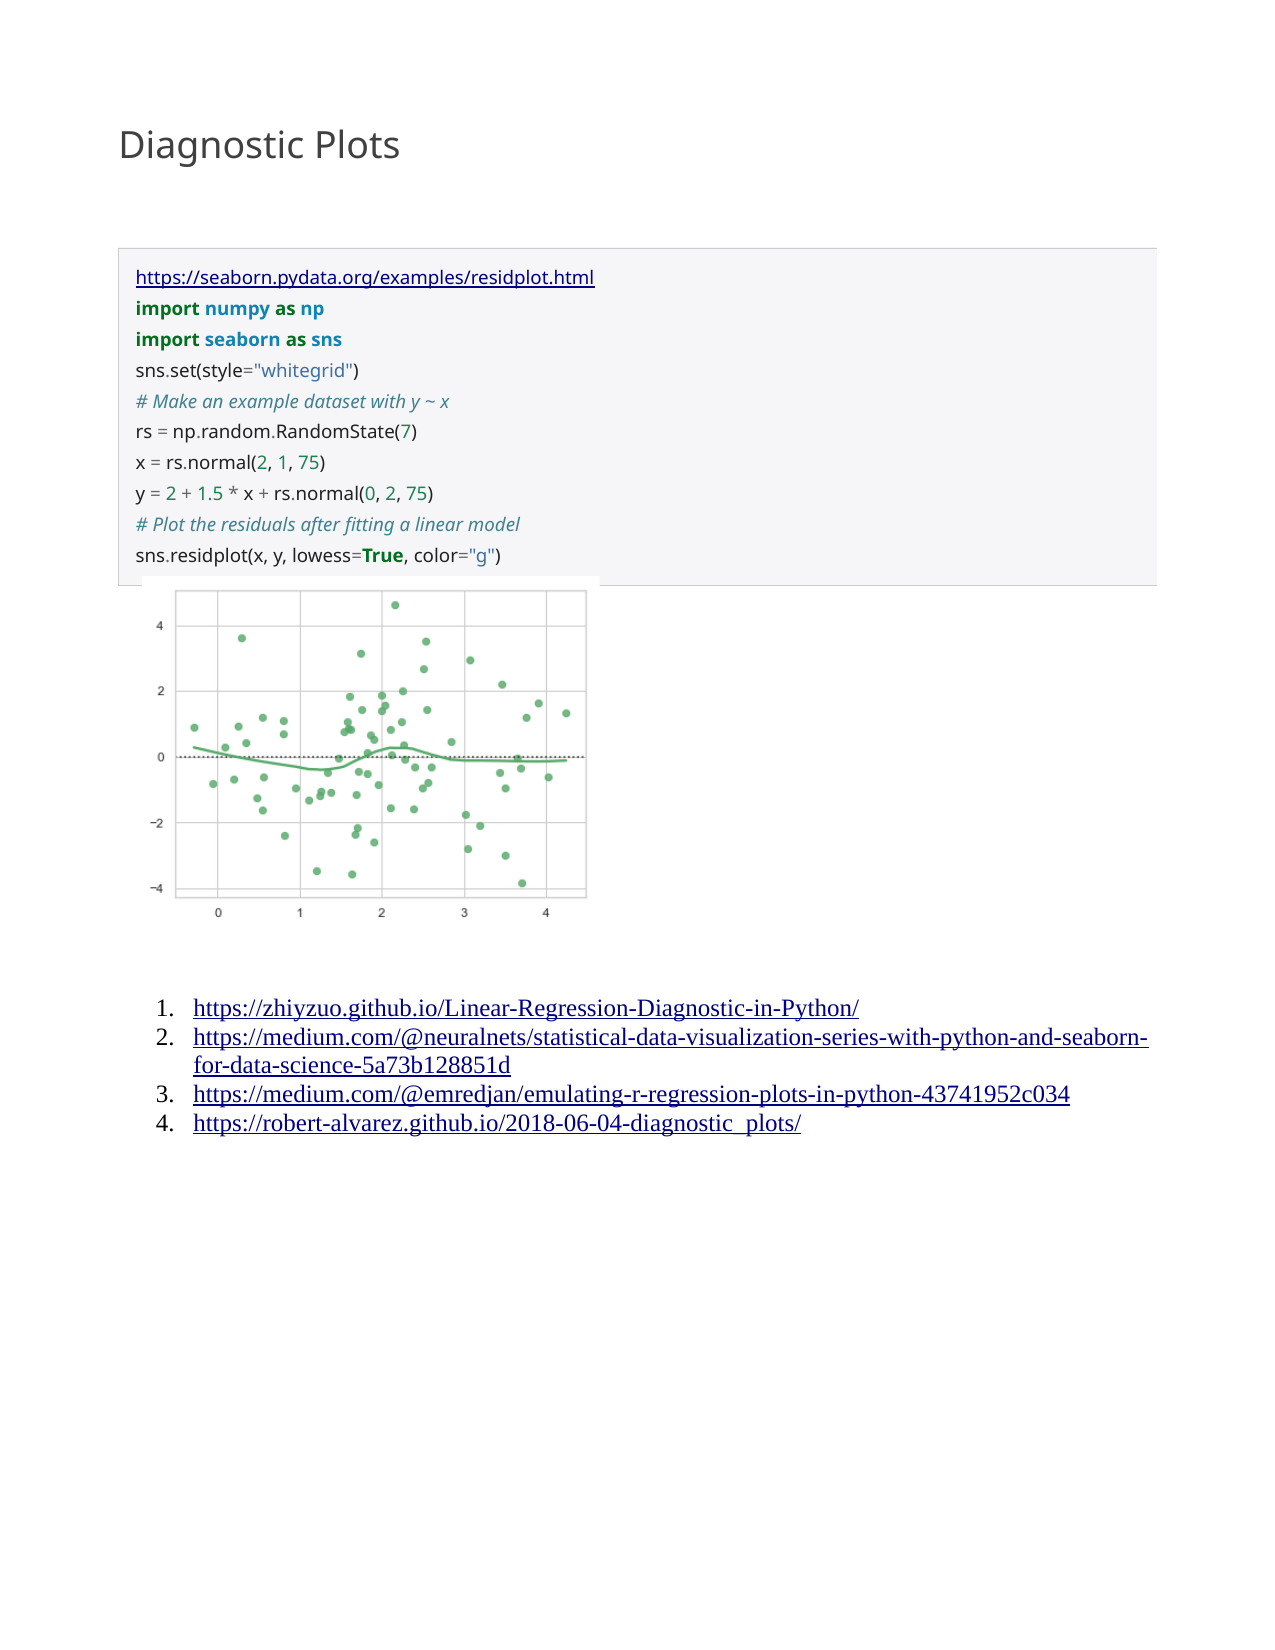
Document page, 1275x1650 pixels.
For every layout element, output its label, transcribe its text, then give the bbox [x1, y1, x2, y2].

list https://medium.com/@emredjan/emulating-r-regression-plots-in-python-43741952c034 [156, 1079, 1157, 1108]
text rs = np.random.RandomState(7) [119, 402, 1157, 432]
text x = rs.normal(2, 1, 75) [119, 432, 1157, 463]
list https://zhiyzuo.github.io/Linear-Regression-Diagnostic-in-Python/ [156, 993, 1157, 1022]
text # Make an example dataset with y ~ x [119, 371, 1157, 402]
subtitle Diagnostic Plots [118, 118, 1157, 169]
text sns.set(style="whitegrid") [119, 340, 1157, 371]
text import numpy as np [371, 278, 429, 286]
text # Plot the residuals after fitting a linear model [119, 494, 1157, 525]
text import numpy as np [430, 278, 516, 286]
list https://medium.com/@neuralnets/statistical-data-visualization-series-with-python-and-seaborn-for-data-science-5a73b128851d [156, 1022, 1157, 1079]
text import numpy as np [119, 278, 1157, 309]
text import numpy as np [163, 278, 279, 286]
text https://seaborn.pydata.org/examples/residplot.html [119, 249, 1157, 278]
text import seaborn as sns [119, 309, 1157, 340]
text sns.residplot(x, y, lowess=True, color="g") [119, 525, 1157, 585]
list https://robert-alvarez.github.io/2018-06-04-diagnostic_plots/ [156, 1108, 1157, 1137]
text import numpy as np [293, 278, 369, 286]
picture [141, 576, 600, 927]
text y = 2 + 1.5 * x + rs.normal(0, 2, 75) [119, 463, 1157, 494]
